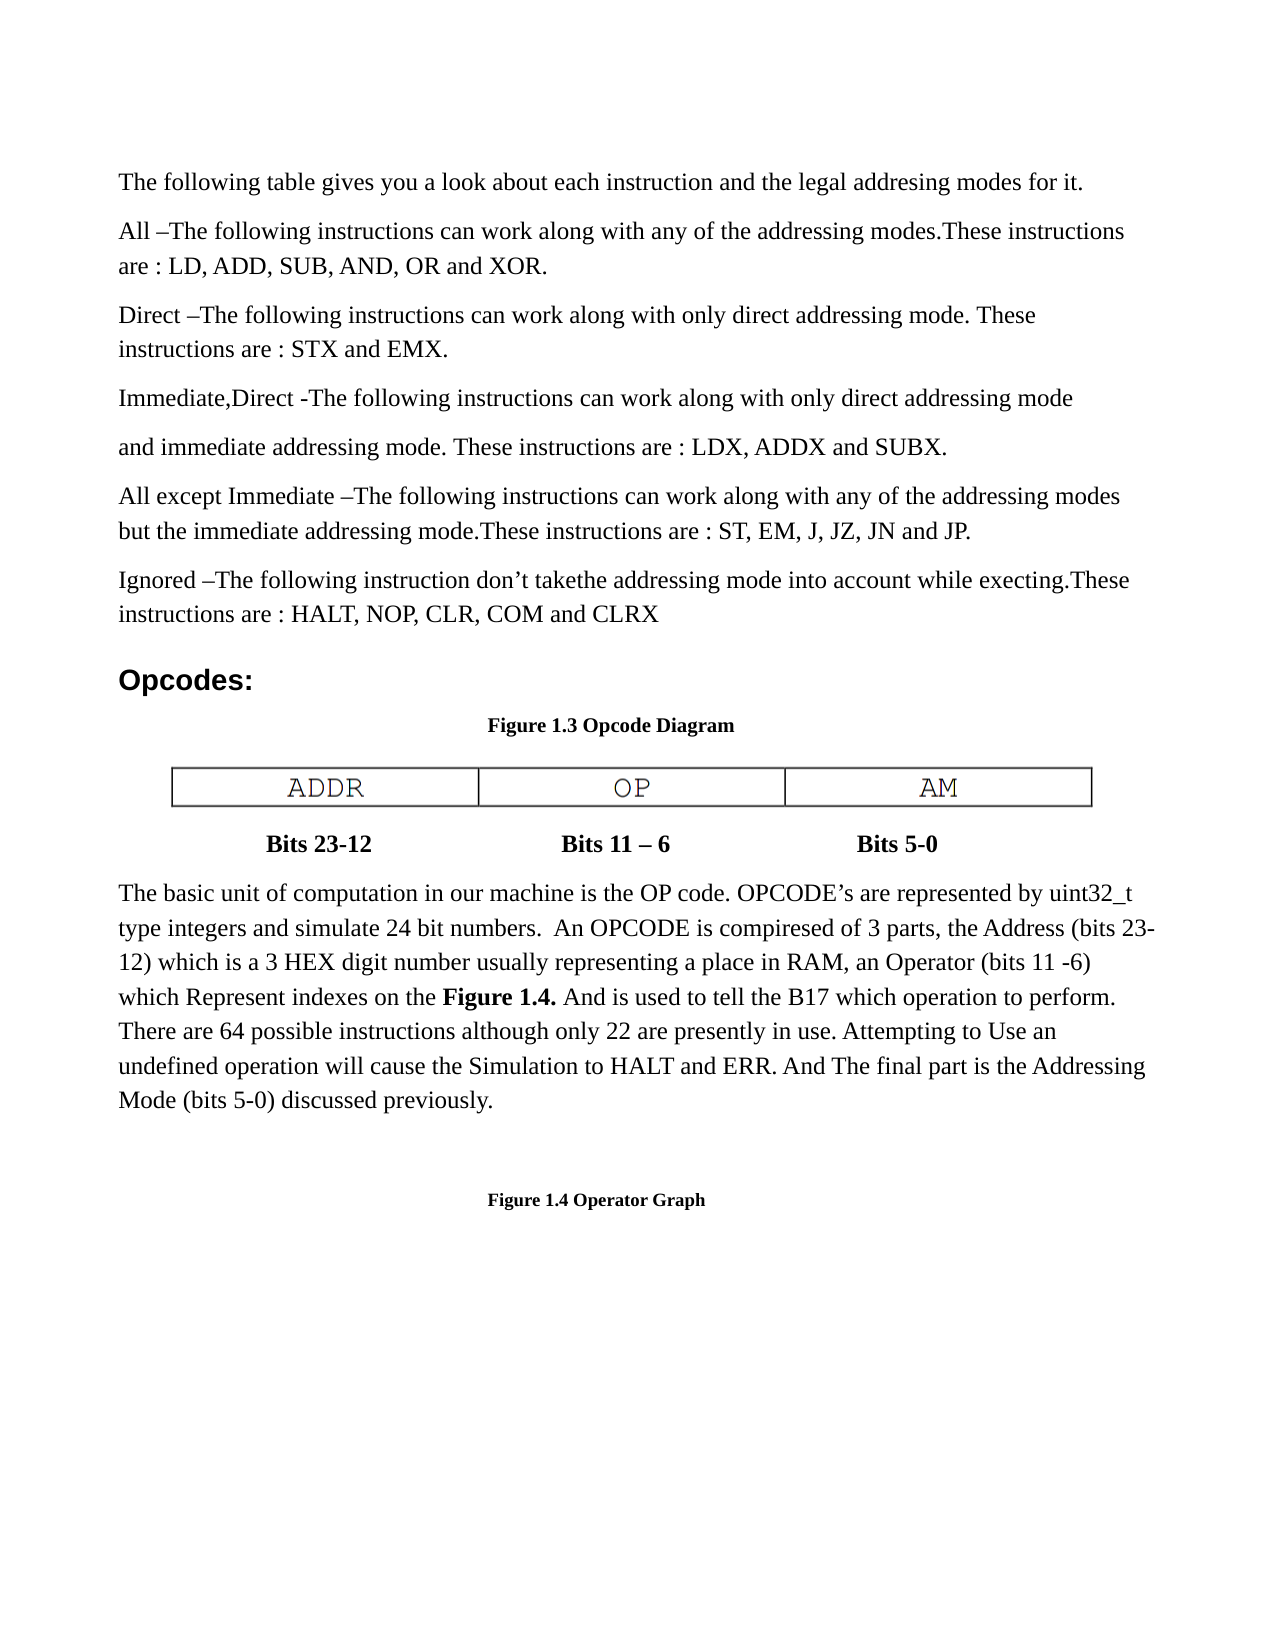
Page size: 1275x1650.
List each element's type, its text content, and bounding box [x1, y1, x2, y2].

text Figure 1.3 Opcode Diagram [118, 709, 1157, 738]
text Bits 23-12 Bits 11 – 6 Bits 5-0 [118, 758, 1157, 858]
picture [165, 761, 1110, 824]
text The following table gives you a look about each instruction and the legal addresing modes for it. [118, 167, 1157, 196]
text Direct –The following instructions can work along with only direct addressing mode. These instructions are : STX and EMX. [118, 300, 1157, 363]
text Figure 1.4 Operator Graph [118, 1183, 1157, 1212]
text Immediate,Direct -The following instructions can work along with only direct addressing mode [118, 383, 1157, 412]
text and immediate addressing mode. These instructions are : LDX, ADDX and SUBX. [118, 432, 1157, 461]
subtitle Opcodes: [118, 663, 1157, 697]
text The basic unit of computation in our machine is the OP code. OPCODE’s are represented by uint32_t type integers and simulate 24 bit numbers. An OPCODE is compiresed of 3 parts, the Address (bits 23-12) which is a 3 HEX digit number usually representing a place in RAM, an Operator (bits 11 -6) which Represent indexes on the Figure 1.4. And is used to tell the B17 which operation to perform. There are 64 possible instructions although only 22 are presently in use. Attempting to Use an undefined operation will cause the Simulation to HALT and ERR. And The final part is the Addressing Mode (bits 5-0) discussed previously. [118, 878, 1157, 1114]
text Ignored –The following instruction don’t takethe addressing mode into account while execting.These instructions are : HALT, NOP, CLR, COM and CLRX [118, 565, 1157, 628]
text All except Immediate –The following instructions can work along with any of the addressing modes but the immediate addressing mode.These instructions are : ST, EM, J, JZ, JN and JP. [118, 481, 1157, 545]
text All –The following instructions can work along with any of the addressing modes.These instructions are : LD, ADD, SUB, AND, OR and XOR. [118, 216, 1157, 279]
